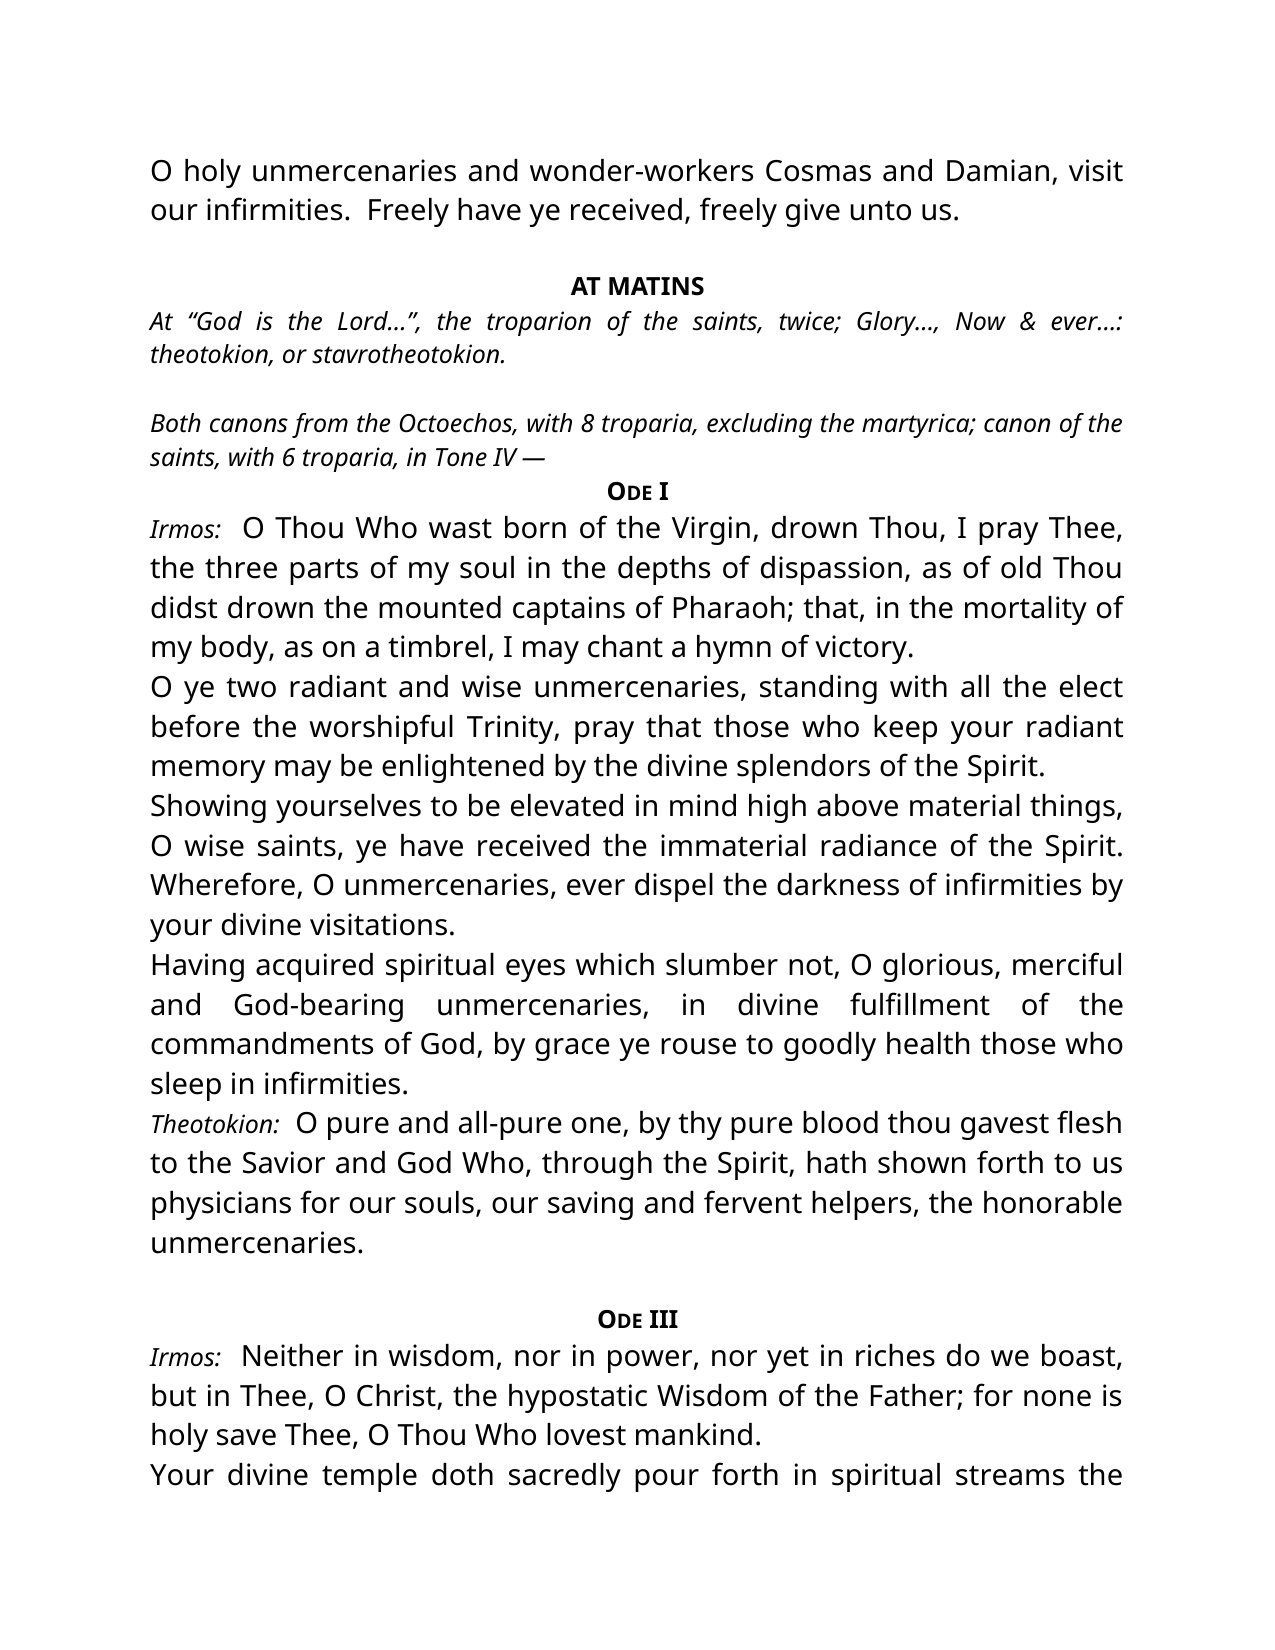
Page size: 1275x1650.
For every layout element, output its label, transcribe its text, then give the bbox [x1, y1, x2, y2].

text O holy unmercenaries and wonder-workers Cosmas and Damian, visit our infirmities. Freely have ye received, freely give unto us. [150, 150, 1125, 229]
text Theotokion: O pure and all-pure one, by thy pure blood thou gavest flesh to the Savior and God Who, through the Spirit, hath shown forth to us physicians for our souls, our saving and fervent helpers, the honorable unmercenaries. [150, 1103, 1125, 1262]
text Having acquired spiritual eyes which slumber not, O glorious, merciful and God-bearing unmercenaries, in divine fulfillment of the commandments of God, by grace ye rouse to goodly health those who sleep in infirmities. [150, 944, 1125, 1103]
text O ye two radiant and wise unmercenaries, standing with all the elect before the worshipful Trinity, pray that those who keep your radiant memory may be enlightened by the divine splendors of the Spirit. [150, 666, 1125, 785]
subtitle AT MATINS [150, 269, 1125, 303]
text Your divine temple doth sacredly pour forth in spiritual streams the [150, 1454, 1125, 1494]
text At “God is the Lord…”, the troparion of the saints, twice; Glory…, Now & ever…: theotokion, or stavrotheotokion. [150, 303, 1125, 371]
text Irmos: Neither in wisdom, nor in power, nor yet in riches do we boast, but in Thee, O Christ, the hypostatic Wisdom of the Father; for none is holy save Thee, O Thou Who lovest mankind. [150, 1335, 1125, 1454]
text Both canons from the Octoechos, with 8 troparia, excluding the martyrica; canon of the saints, with 6 troparia, in Tone IV — [150, 405, 1125, 473]
subtitle Ode I [150, 473, 1125, 507]
text Showing yourselves to be elevated in mind high above material things, O wise saints, ye have received the immaterial radiance of the Spirit. Wherefore, O unmercenaries, ever dispel the darkness of infirmities by your divine visitations. [150, 785, 1125, 944]
text Irmos: O Thou Who wast born of the Virgin, drown Thou, I pray Thee, the three parts of my soul in the depths of dispassion, as of old Thou didst drown the mounted captains of Pharaoh; that, in the mortality of my body, as on a timbrel, I may chant a hymn of victory. [150, 507, 1125, 666]
subtitle Ode III [150, 1301, 1125, 1335]
